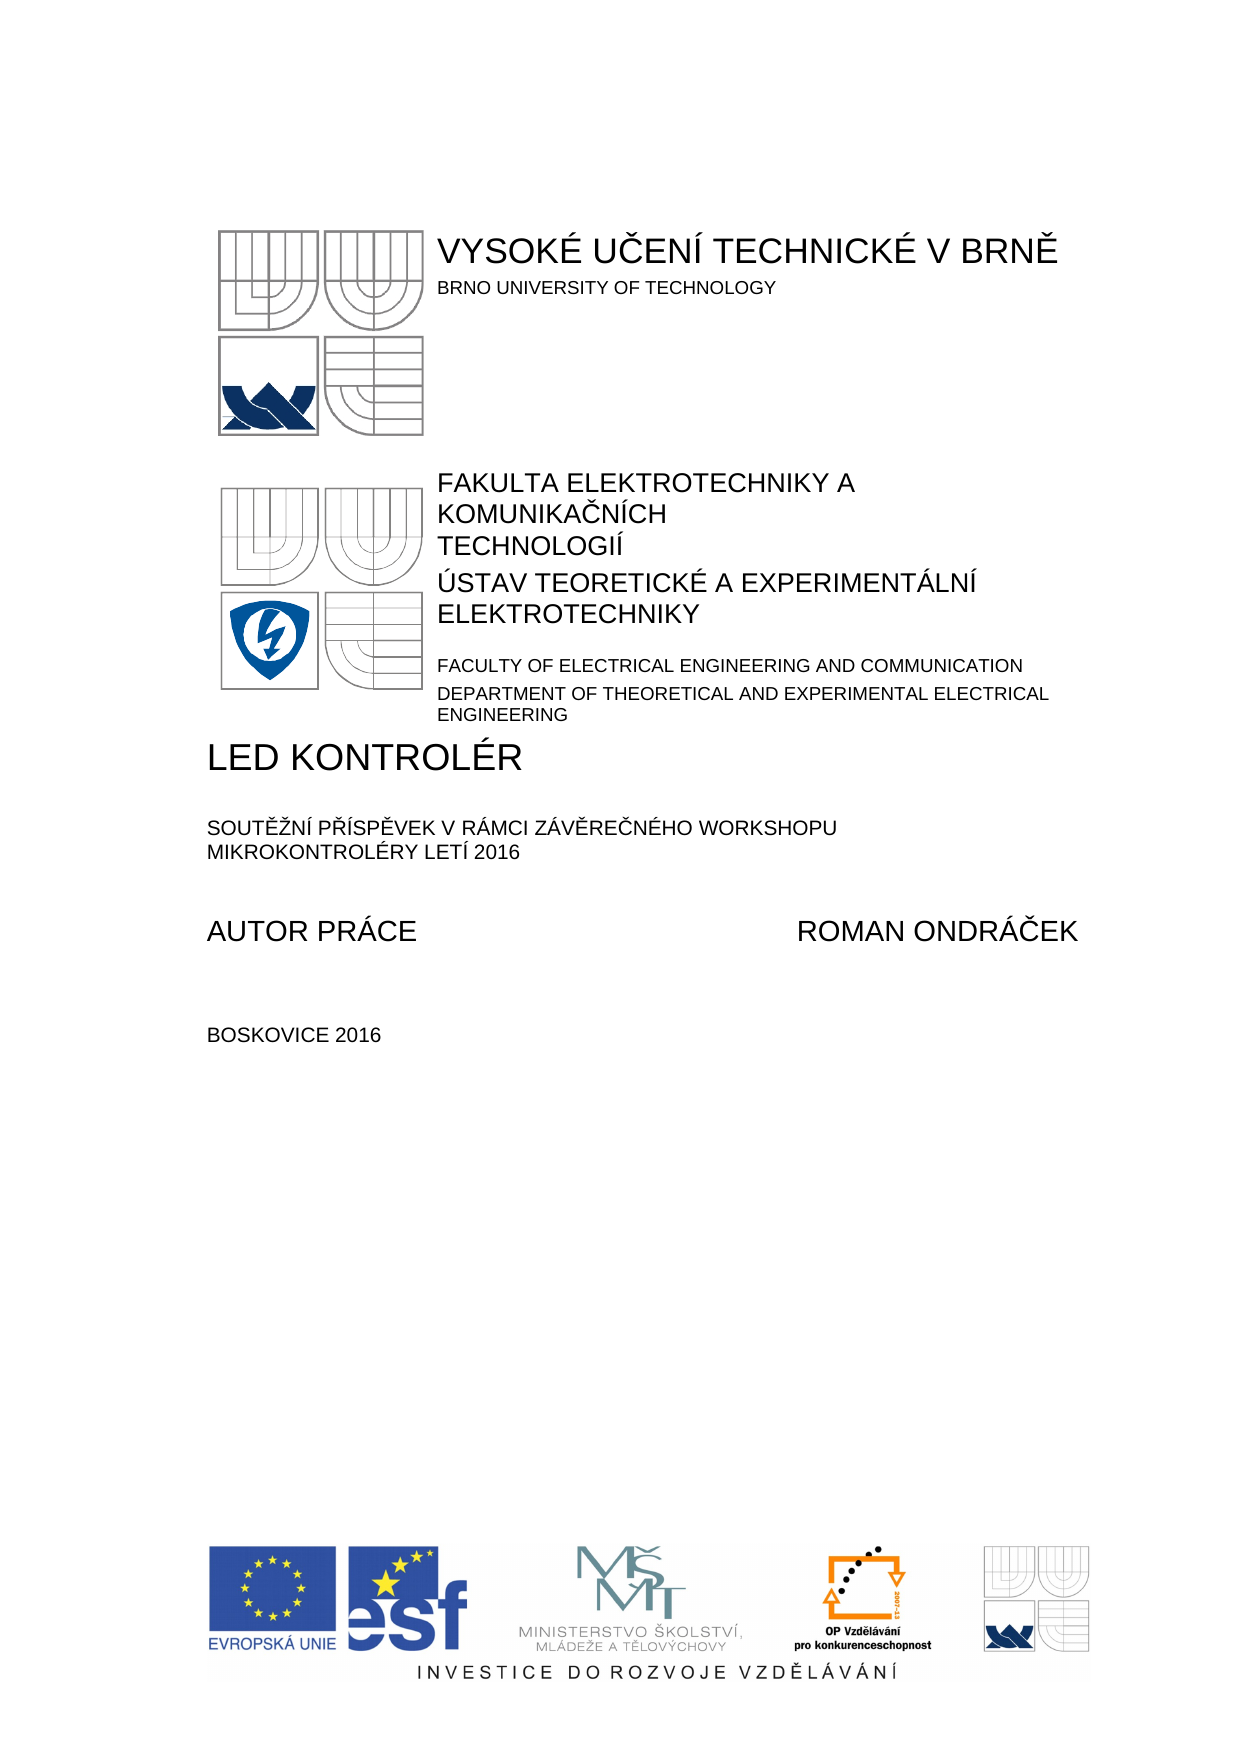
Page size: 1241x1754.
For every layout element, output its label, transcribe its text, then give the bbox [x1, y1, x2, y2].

picture [218, 230, 424, 436]
text LED Kontrolér [207, 735, 1093, 778]
text SOUTĚŽNÍ PŘÍSPĚVEK V RÁMCI ZÁVĚREČNÉHO WORKSHOPU MIKROKONTROLÉRY LETÍ 2016 [207, 816, 1093, 864]
text BOSKOVICE 2016 [207, 1023, 1093, 1047]
text AUTOR PRÁCE ROMAN ONDRÁČEK [207, 914, 1093, 948]
table_header VYSOKÉ UČENÍ TECHNICKÉ V BRNĚ BRNO UNIVERSITY OF TECHNOLOGY [426, 205, 1093, 461]
table_cell [207, 461, 426, 714]
table_header [207, 205, 426, 461]
table_cell FAKULTA ELEKTROTECHNIKY A KOMUNIKAČNÍCH TECHNOLOGIÍ ústav teoretické a experimentální elektrotechniky FACULTY OF ELECTRICAL ENGINEERING AND COMMUNICATION DEPARTMENT OF theoretical and experimental electrical engineering [426, 461, 1093, 714]
picture [207, 1543, 1091, 1682]
